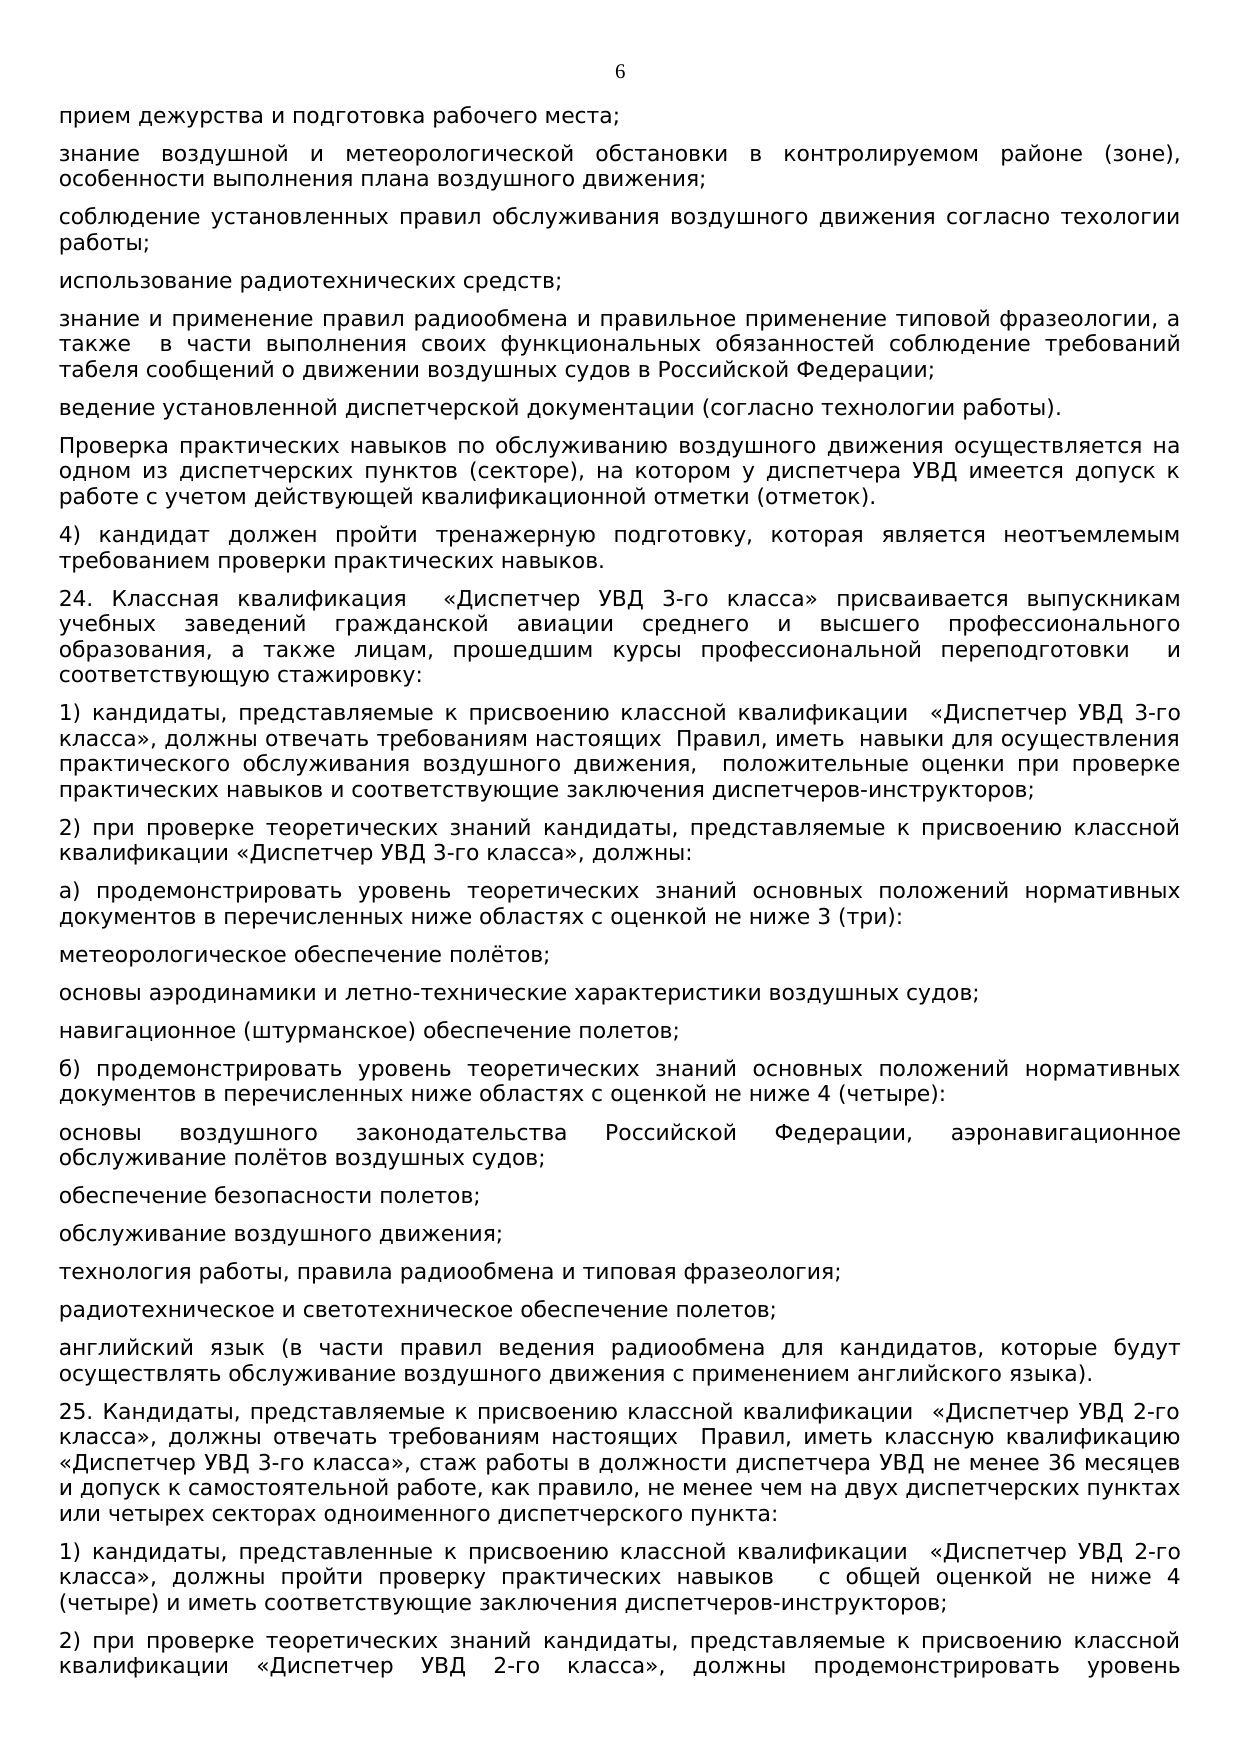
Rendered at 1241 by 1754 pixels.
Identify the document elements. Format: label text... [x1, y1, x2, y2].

text английский язык (в части правил ведения радиообмена для кандидатов, которые будут осуществлять обслуживание воздушного движения с применением английского языка). [58, 1335, 1182, 1386]
text знание воздушной и метеорологической обстановки в контролируемом районе (зоне), особенности выполнения плана воздушного движения; [58, 141, 1182, 192]
text а) продемонстрировать уровень теоретических знаний основных положений нормативных документов в перечисленных ниже областях с оценкой не ниже 3 (три): [58, 878, 1182, 929]
text 2) при проверке теоретических знаний кандидаты, представляемые к присвоению классной квалификации «Диспетчер УВД 2-го класса», должны продемонстрировать уровень [58, 1628, 1182, 1679]
text соблюдение установленных правил обслуживания воздушного движения согласно техологии работы; [58, 204, 1182, 256]
text 4) кандидат должен пройти тренажерную подготовку, которая является неотъемлемым требованием проверки практических навыков. [58, 522, 1182, 573]
text 1) кандидаты, представляемые к присвоению классной квалификации «Диспетчер УВД 3-го класса», должны отвечать требованиям настоящих Правил, иметь навыки для осуществления практического обслуживания воздушного движения, положительные оценки при проверке практических навыков и соответствующие заключения диспетчеров-инструкторов; [58, 700, 1182, 802]
text технология работы, правила радиообмена и типовая фразеология; [58, 1259, 1182, 1285]
text Проверка практических навыков по обслуживанию воздушного движения осуществляется на одном из диспетчерских пунктов (секторе), на котором у диспетчера УВД имеется допуск к работе с учетом действующей квалификационной отметки (отметок). [58, 433, 1182, 510]
text метеорологическое обеспечение полётов; [58, 942, 1182, 967]
text основы аэродинамики и летно-технические характеристики воздушных судов; [58, 980, 1182, 1006]
text ведение установленной диспетчерской документации (согласно технологии работы). [58, 395, 1182, 421]
text знание и применение правил радиообмена и правильное применение типовой фразеологии, а также в части выполнения своих функциональных обязанностей соблюдение требований табеля сообщений о движении воздушных судов в Российской Федерации; [58, 306, 1182, 383]
text б) продемонстрировать уровень теоретических знаний основных положений нормативных документов в перечисленных ниже областях с оценкой не ниже 4 (четыре): [58, 1056, 1182, 1107]
text прием дежурства и подготовка рабочего места; [58, 103, 1182, 128]
text обеспечение безопасности полетов; [58, 1183, 1182, 1209]
text 2) при проверке теоретических знаний кандидаты, представляемые к присвоению классной квалификации «Диспетчер УВД 3-го класса», должны: [58, 815, 1182, 866]
text радиотехническое и светотехническое обеспечение полетов; [58, 1297, 1182, 1323]
text навигационное (штурманское) обеспечение полетов; [58, 1018, 1182, 1043]
text 25. Кандидаты, представляемые к присвоению классной квалификации «Диспетчер УВД 2-го класса», должны отвечать требованиям настоящих Правил, иметь классную квалификацию «Диспетчер УВД 3-го класса», стаж работы в должности диспетчера УВД не менее 36 месяцев и допуск к самостоятельной работе, как правило, не менее чем на двух диспетчерских пунктах или четырех секторах одноименного диспетчерского пункта: [58, 1399, 1182, 1526]
text использование радиотехнических средств; [58, 268, 1182, 293]
text 24. Классная квалификация «Диспетчер УВД 3-го класса» присваивается выпускникам учебных заведений гражданской авиации среднего и высшего профессионального образования, а также лицам, прошедшим курсы профессиональной переподготовки и соответствующую стажировку: [58, 586, 1182, 688]
text обслуживание воздушного движения; [58, 1221, 1182, 1247]
text основы воздушного законодательства Российской Федерации, аэронавигационное обслуживание полётов воздушных судов; [58, 1119, 1182, 1171]
text 1) кандидаты, представленные к присвоению классной квалификации «Диспетчер УВД 2-го класса», должны пройти проверку практических навыков с общей оценкой не ниже 4 (четыре) и иметь соответствующие заключения диспетчеров-инструкторов; [58, 1539, 1182, 1615]
